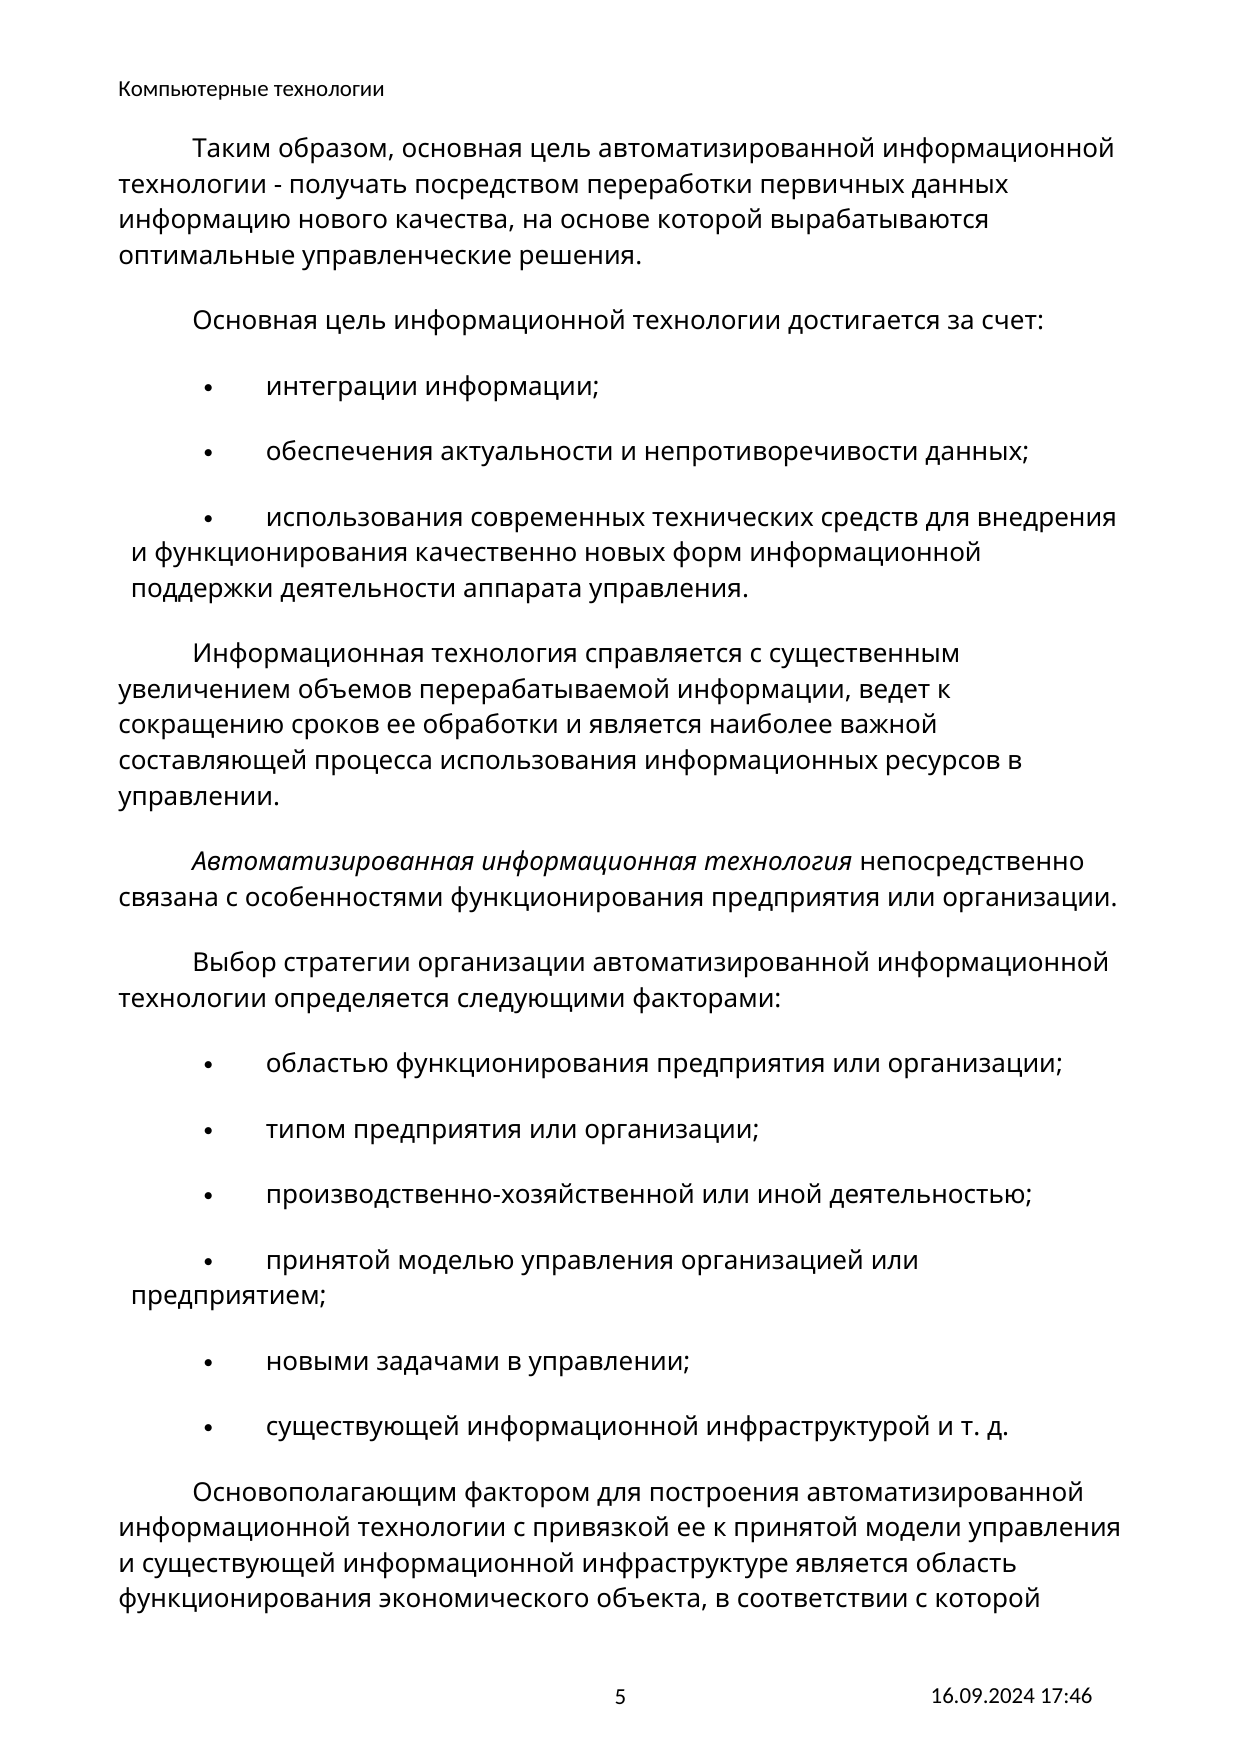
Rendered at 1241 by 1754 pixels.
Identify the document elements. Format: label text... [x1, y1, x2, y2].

text Автоматизированная информационная технология непосредственно связана с особенностями функционирования предприятия или организации. [118, 843, 1122, 914]
list типом предприятия или организации; [131, 1110, 1122, 1146]
list интеграции информации; [131, 367, 1122, 403]
text Информационная технология справляется с существенным увеличением объемов перерабатываемой информации, ведет к сокращению сроков ее обработки и является наиболее важной составляющей процесса использования информационных ресурсов в управлении. [118, 635, 1122, 813]
text Выбор стратегии организации автоматизированной информационной технологии определяется следующими факторами: [118, 944, 1122, 1015]
list областью функционирования предприятия или организации; [131, 1045, 1122, 1080]
text Основная цель информационной технологии достигается за счет: [118, 302, 1122, 337]
list использования современных технических средств для внедрения и функционирования качественно новых форм информационной поддержки деятельности аппарата управления. [131, 498, 1122, 605]
list производственно-хозяйственной или иной деятельностью; [131, 1176, 1122, 1211]
list новыми задачами в управлении; [131, 1342, 1122, 1378]
list принятой моделью управления организацией или предприятием; [131, 1241, 1122, 1312]
text Основополагающим фактором для построения автоматизированной информационной технологии с привязкой ее к принятой модели управления и существующей информационной инфраструктуре является область функционирования экономического объекта, в соответствии с которой [118, 1473, 1122, 1616]
list обеспечения актуальности и непротиворечивости данных; [131, 433, 1122, 468]
list существующей информационной инфраструктурой и т. д. [131, 1408, 1122, 1443]
text Таким образом, основная цель автоматизированной информационной технологии - получать посредством переработки первичных данных информацию нового качества, на основе которой вырабатываются оптимальные управленческие решения. [118, 130, 1122, 272]
